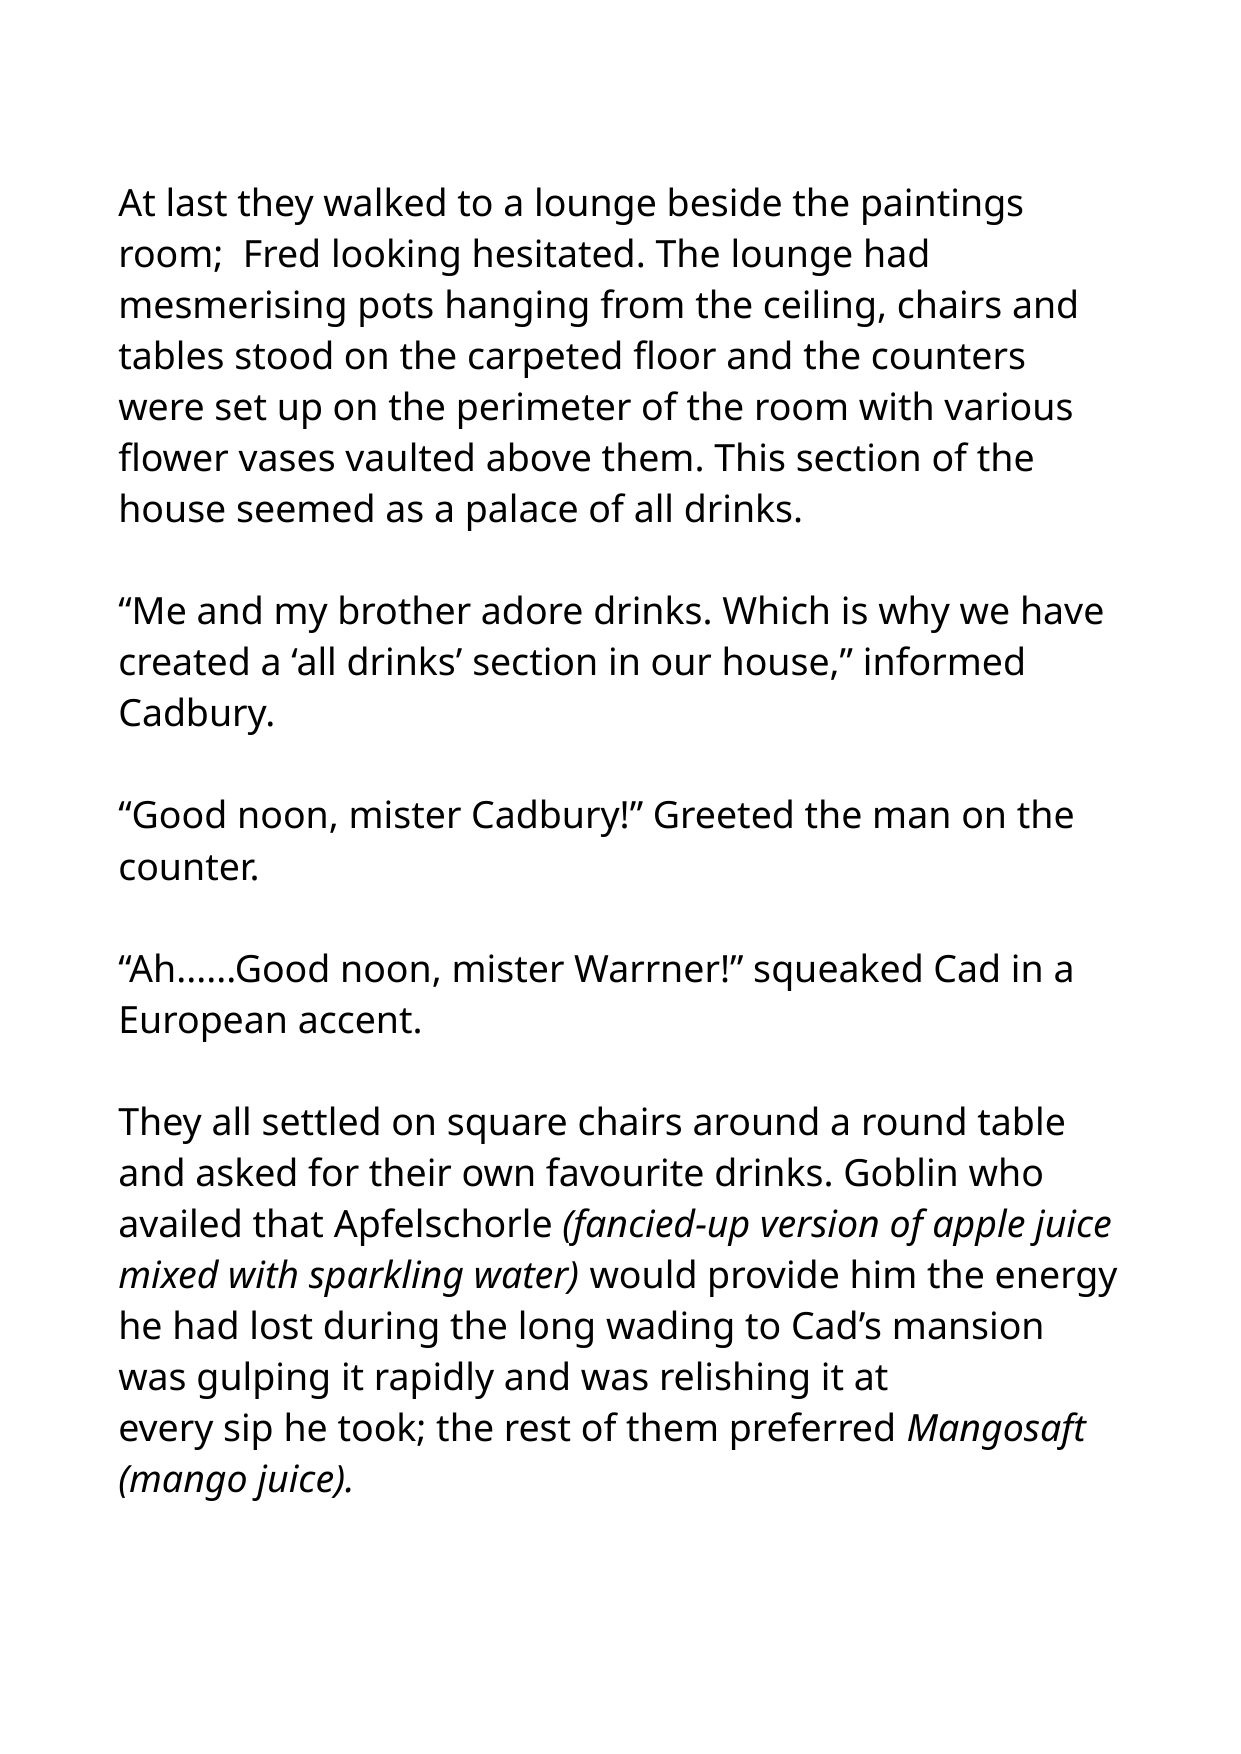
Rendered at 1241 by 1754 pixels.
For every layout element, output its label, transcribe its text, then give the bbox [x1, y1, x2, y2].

text “Ah......Good noon, mister Warrner!” squeaked Cad in a European accent. [118, 942, 1122, 1044]
text At last they walked to a lounge beside the paintings room; Fred looking hesitated. The lounge had mesmerising pots hanging from the ceiling, chairs and tables stood on the carpeted floor and the counters were set up on the perimeter of the room with various flower vases vaulted above them. This section of the house seemed as a palace of all drinks. [118, 176, 1122, 534]
text every sip he took; the rest of them preferred Mangosaft (mango juice). [118, 1401, 1122, 1503]
text “Me and my brother adore drinks. Which is why we have created a ‘all drinks’ section in our house,” informed Cadbury. [118, 585, 1122, 738]
text They all settled on square chairs around a round table and asked for their own favourite drinks. Goblin who [118, 1095, 1122, 1197]
text availed that Apfelschorle (fancied-up version of apple juice mixed with sparkling water) would provide him the energy he had lost during the long wading to Cad’s mansion was gulping it rapidly and was relishing it at [118, 1197, 1122, 1401]
text “Good noon, mister Cadbury!” Greeted the man on the counter. [118, 789, 1122, 891]
